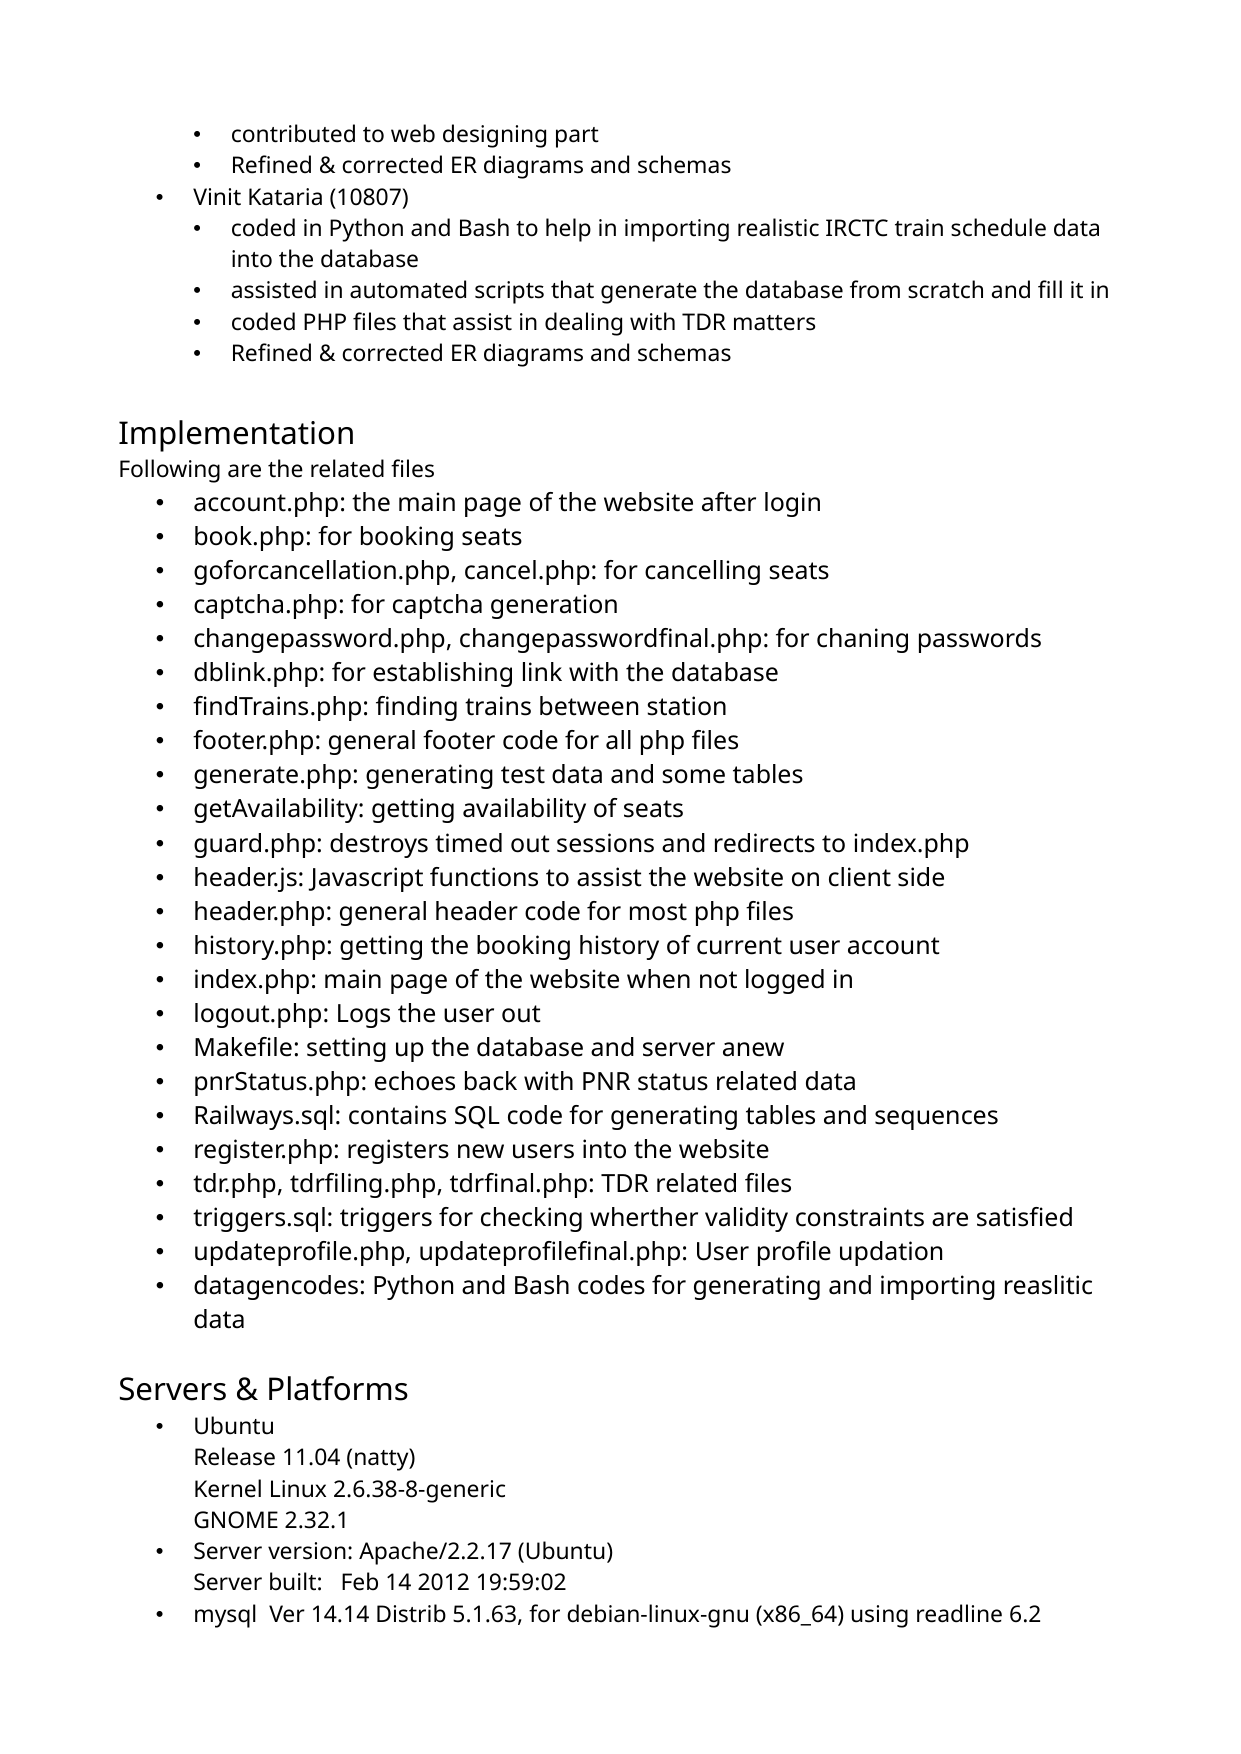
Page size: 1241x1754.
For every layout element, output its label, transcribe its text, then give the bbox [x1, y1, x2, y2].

list GNOME 2.32.1 [156, 1504, 1122, 1535]
list triggers.sql: triggers for checking wherther validity constraints are satisfied [156, 1200, 1122, 1234]
list Kernel Linux 2.6.38-8-generic [156, 1472, 1122, 1504]
list tdr.php, tdrfiling.php, tdrfinal.php: TDR related files [156, 1166, 1122, 1200]
list history.php: getting the booking history of current user account [156, 927, 1122, 961]
list contributed to web designing part [193, 118, 1122, 149]
list Vinit Kataria (10807) [156, 181, 1122, 212]
list Release 11.04 (natty) [156, 1441, 1122, 1472]
list coded in Python and Bash to help in importing realistic IRCTC train schedule data into the database [193, 212, 1122, 274]
list goforcancellation.php, cancel.php: for cancelling seats [156, 553, 1122, 587]
list Railways.sql: contains SQL code for generating tables and sequences [156, 1098, 1122, 1132]
list guard.php: destroys timed out sessions and redirects to index.php [156, 825, 1122, 859]
list book.php: for booking seats [156, 519, 1122, 553]
list findTrains.php: finding trains between station [156, 689, 1122, 723]
list Ubuntu [156, 1410, 1122, 1441]
list logout.php: Logs the user out [156, 996, 1122, 1029]
list getAvailability: getting availability of seats [156, 791, 1122, 825]
list mysql Ver 14.14 Distrib 5.1.63, for debian-linux-gnu (x86_64) using readline 6.2 [156, 1597, 1122, 1629]
list assisted in automated scripts that generate the database from scratch and fill it in [193, 274, 1122, 306]
list footer.php: general footer code for all php files [156, 723, 1122, 757]
list datagencodes: Python and Bash codes for generating and importing reaslitic data [156, 1268, 1122, 1336]
text Following are the related files [118, 453, 1122, 484]
list updateprofile.php, updateprofilefinal.php: User profile updation [156, 1234, 1122, 1268]
list coded PHP files that assist in dealing with TDR matters [193, 306, 1122, 337]
text Servers & Platforms [118, 1367, 1122, 1410]
list register.php: registers new users into the website [156, 1132, 1122, 1166]
list captcha.php: for captcha generation [156, 587, 1122, 621]
list account.php: the main page of the website after login [156, 484, 1122, 519]
text Implementation [118, 411, 1122, 453]
list Refined & corrected ER diagrams and schemas [193, 337, 1122, 368]
list generate.php: generating test data and some tables [156, 757, 1122, 791]
list header.php: general header code for most php files [156, 893, 1122, 927]
list Server built: Feb 14 2012 19:59:02 [156, 1566, 1122, 1597]
list pnrStatus.php: echoes back with PNR status related data [156, 1064, 1122, 1098]
list dblink.php: for establishing link with the database [156, 655, 1122, 689]
list Refined & corrected ER diagrams and schemas [193, 149, 1122, 181]
list header.js: Javascript functions to assist the website on client side [156, 859, 1122, 893]
list index.php: main page of the website when not logged in [156, 961, 1122, 996]
list changepassword.php, changepasswordfinal.php: for chaning passwords [156, 621, 1122, 655]
list Server version: Apache/2.2.17 (Ubuntu) [156, 1535, 1122, 1566]
list Makefile: setting up the database and server anew [156, 1029, 1122, 1064]
